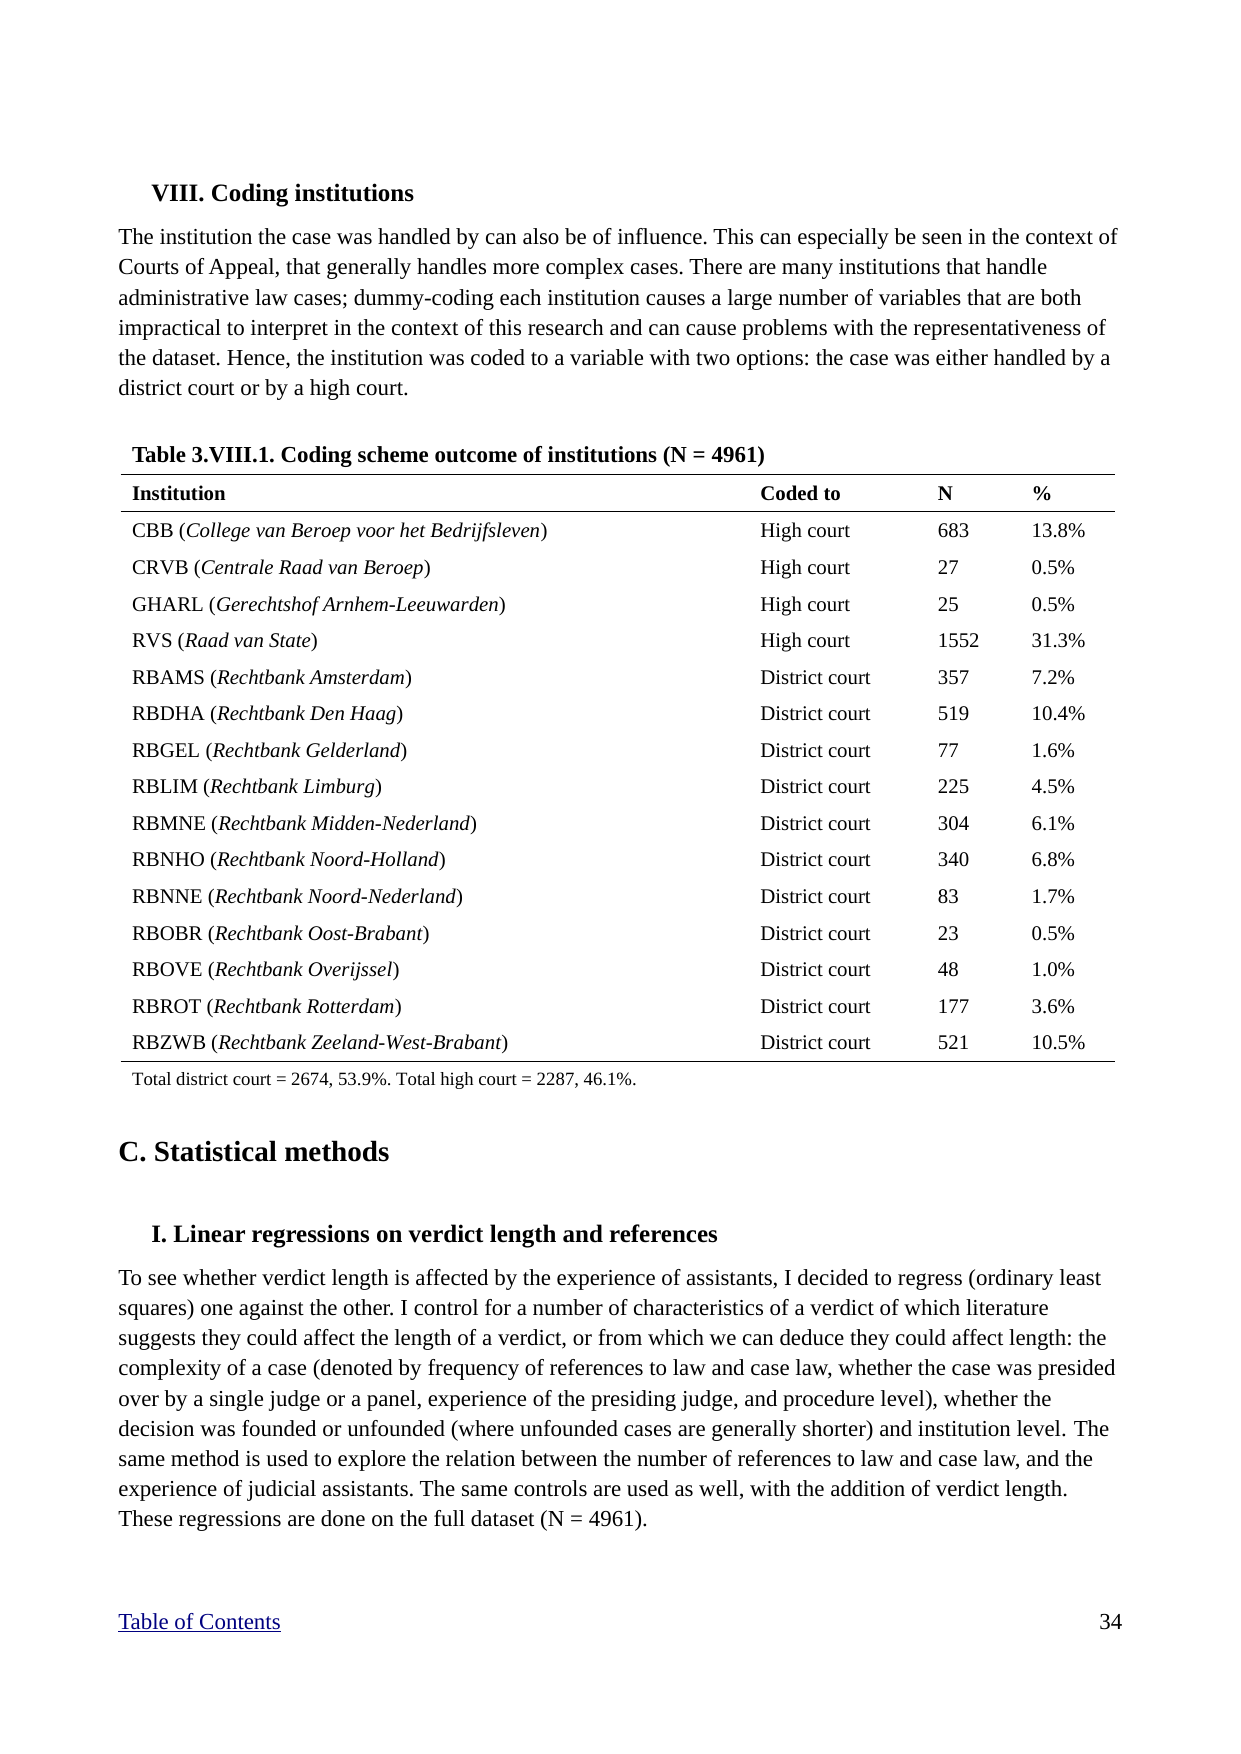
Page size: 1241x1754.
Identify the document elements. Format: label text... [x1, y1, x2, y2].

table_cell District court [749, 768, 926, 804]
table_cell District court [749, 658, 926, 695]
subtitle I. Linear regressions on verdict length and references [151, 1219, 1122, 1248]
table_cell 27 [926, 549, 1020, 585]
table_cell District court [749, 914, 926, 951]
table_cell District court [749, 695, 926, 731]
table_cell High court [749, 549, 926, 585]
table_cell High court [749, 585, 926, 622]
table_cell 23 [926, 914, 1020, 951]
table_cell 25 [926, 585, 1020, 622]
table_cell CBB (College van Beroep voor het Bedrijfsleven) [121, 512, 749, 549]
table_cell 4.5% [1020, 768, 1115, 804]
subtitle VIII. Coding institutions [151, 178, 1122, 207]
table_cell N [926, 475, 1020, 511]
table_cell RBROT (Rechtbank Rotterdam) [121, 988, 749, 1024]
table_cell 304 [926, 805, 1020, 841]
table_cell District court [749, 1024, 926, 1061]
table_cell 1.0% [1020, 951, 1115, 987]
table_cell District court [749, 805, 926, 841]
table_cell 683 [926, 512, 1020, 549]
table_cell Institution [121, 475, 749, 511]
table_cell 7.2% [1020, 658, 1115, 695]
table_cell 31.3% [1020, 622, 1115, 658]
table_cell 13.8% [1020, 512, 1115, 549]
table_cell RBLIM (Rechtbank Limburg) [121, 768, 749, 804]
table_cell 6.8% [1020, 841, 1115, 878]
table_cell RBNNE (Rechtbank Noord-Nederland) [121, 878, 749, 914]
table_cell Coded to [749, 475, 926, 511]
table_cell District court [749, 988, 926, 1024]
table_cell District court [749, 841, 926, 878]
table_cell GHARL (Gerechtshof Arnhem-Leeuwarden) [121, 585, 749, 622]
table_cell 519 [926, 695, 1020, 731]
table_cell RVS (Raad van State) [121, 622, 749, 658]
table_cell High court [749, 512, 926, 549]
table_cell 83 [926, 878, 1020, 914]
table_cell RBZWB (Rechtbank Zeeland-West-Brabant) [121, 1024, 749, 1061]
table_cell RBOVE (Rechtbank Overijssel) [121, 951, 749, 987]
table_cell 0.5% [1020, 549, 1115, 585]
table_cell RBNHO (Rechtbank Noord-Holland) [121, 841, 749, 878]
table_cell 77 [926, 731, 1020, 768]
table_cell RBGEL (Rechtbank Gelderland) [121, 731, 749, 768]
table_cell 340 [926, 841, 1020, 878]
table_cell District court [749, 731, 926, 768]
table_cell 3.6% [1020, 988, 1115, 1024]
table_cell 1552 [926, 622, 1020, 658]
table_cell 10.5% [1020, 1024, 1115, 1061]
table_cell District court [749, 951, 926, 987]
table_cell CRVB (Centrale Raad van Beroep) [121, 549, 749, 585]
table_cell 10.4% [1020, 695, 1115, 731]
table_cell RBAMS (Rechtbank Amsterdam) [121, 658, 749, 695]
text The institution the case was handled by can also be of influence. This can especially be seen in the context of Courts of Appeal, that generally handles more complex cases. There are many institutions that handle administrative law cases; dummy-coding each institution causes a large number of variables that are both impractical to interpret in the context of this research and can cause problems with the representativeness of the dataset. Hence, the institution was coded to a variable with two options: the case was either handled by a district court or by a high court. [118, 223, 1122, 401]
table_cell % [1020, 475, 1115, 511]
table_cell RBMNE (Rechtbank Midden-Nederland) [121, 805, 749, 841]
table_cell District court [749, 878, 926, 914]
table_cell 225 [926, 768, 1020, 804]
table_cell RBDHA (Rechtbank Den Haag) [121, 695, 749, 731]
table_cell High court [749, 622, 926, 658]
list To see whether verdict length is affected by the experience of assistants, I decided to regress (ordinary least squares) one against the other. I control for a number of characteristics of a verdict of which literature suggests they could affect the length of a verdict, or from which we can deduce they could affect length: the complexity of a case (denoted by frequency of references to law and case law, whether the case was presided over by a single judge or a panel, experience of the presiding judge, and procedure level), whether the decision was founded or unfounded (where unfounded cases are generally shorter) and institution level. The same method is used to explore the relation between the number of references to law and case law, and the experience of judicial assistants. The same controls are used as well, with the addition of verdict length. These regressions are done on the full dataset (N = 4961). [118, 1264, 1122, 1532]
table_cell 177 [926, 988, 1020, 1024]
table_cell 6.1% [1020, 805, 1115, 841]
table_header Table 3.VIII.1. Coding scheme outcome of institutions (N = 4961) [121, 435, 1115, 473]
table_cell Total district court = 2674, 53.9%. Total high court = 2287, 46.1%. [121, 1062, 1115, 1096]
table_cell 521 [926, 1024, 1020, 1061]
subtitle C. Statistical methods [118, 1134, 1122, 1167]
table_cell 1.6% [1020, 731, 1115, 768]
table_cell 0.5% [1020, 585, 1115, 622]
table_cell 0.5% [1020, 914, 1115, 951]
table_cell 48 [926, 951, 1020, 987]
table_cell 1.7% [1020, 878, 1115, 914]
table_cell 357 [926, 658, 1020, 695]
table_cell RBOBR (Rechtbank Oost-Brabant) [121, 914, 749, 951]
